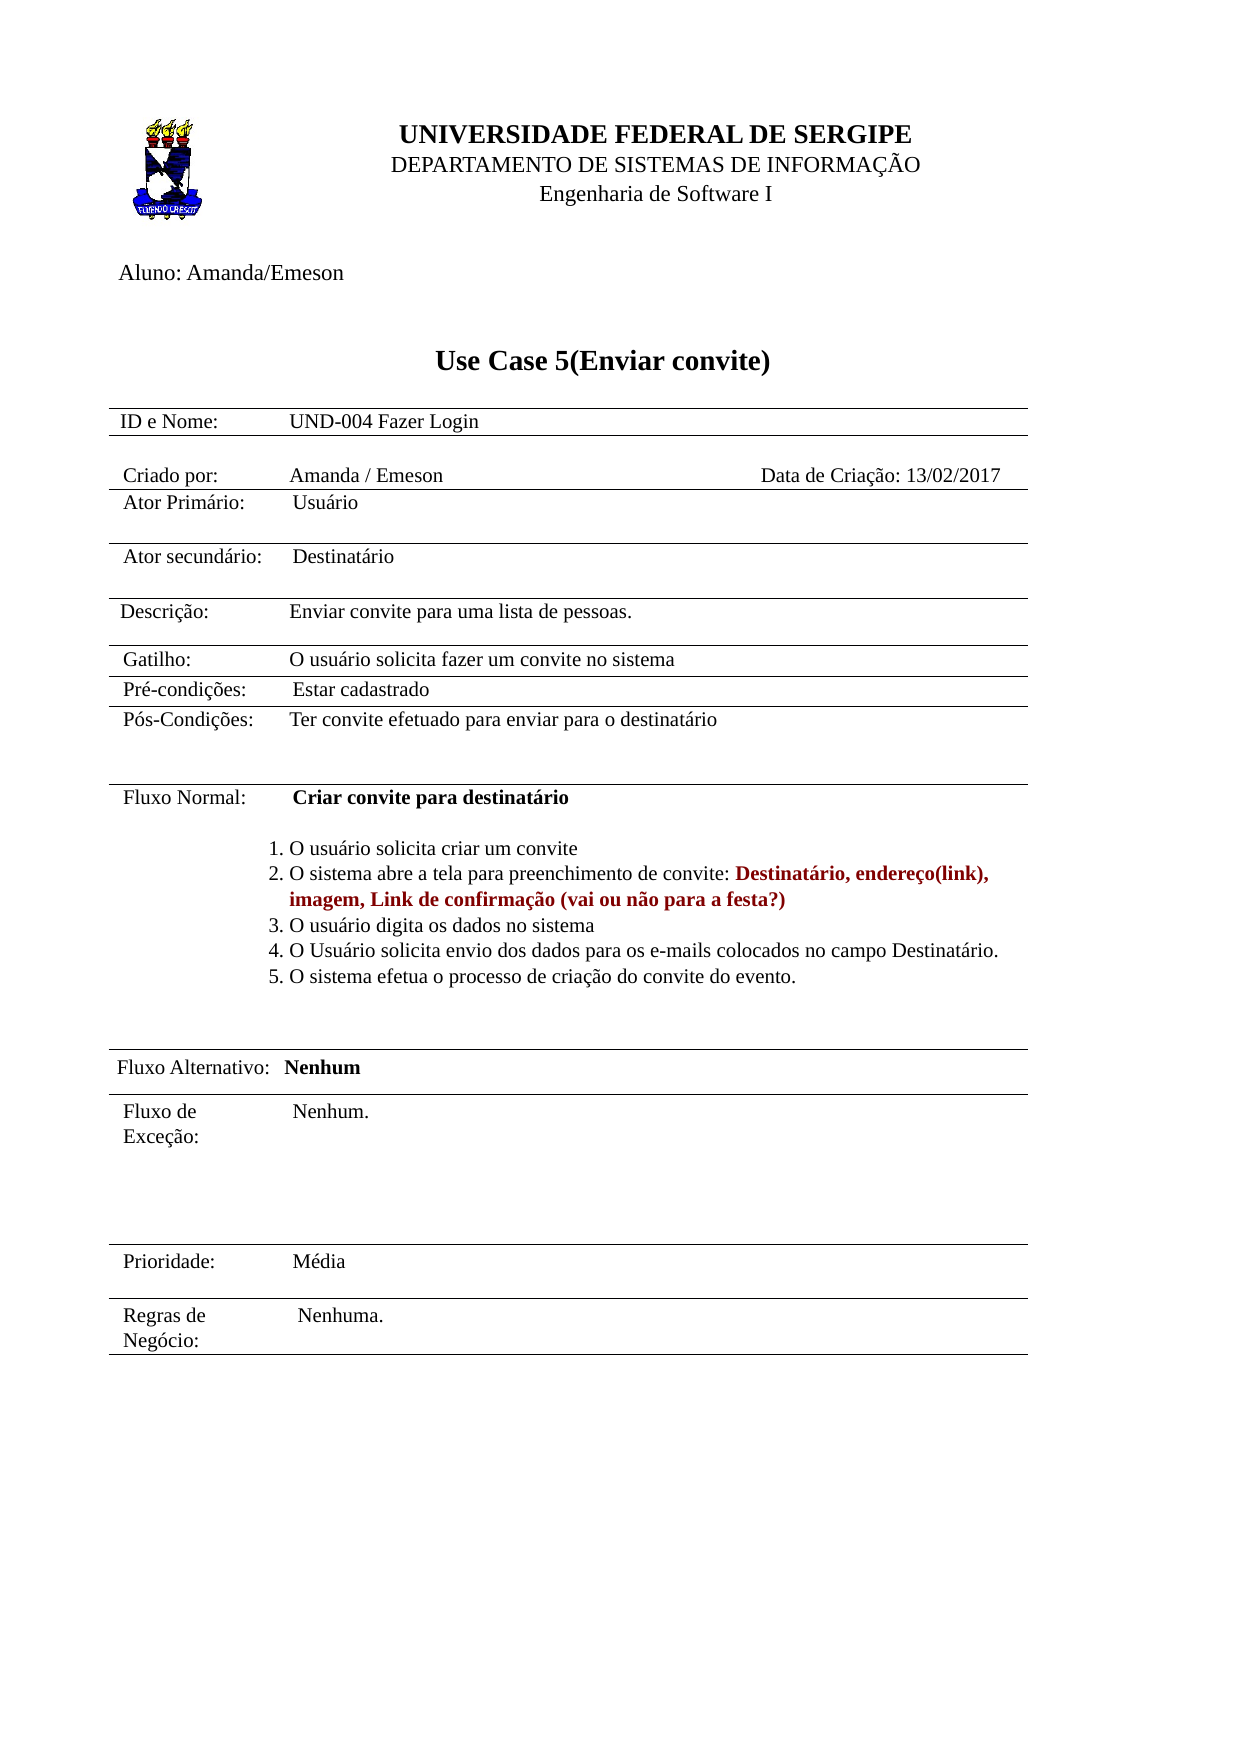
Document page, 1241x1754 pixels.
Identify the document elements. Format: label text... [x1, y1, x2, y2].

table_header Nenhum. [278, 1095, 1028, 1244]
table_cell Ter convite efetuado para enviar para o destinatário [278, 707, 1028, 784]
table_cell Descrição: [109, 599, 278, 645]
table_header Fluxo de Exceção: [109, 1095, 278, 1244]
text DEPARTAMENTO DE SISTEMAS DE INFORMAÇÃO [203, 151, 1094, 178]
table_cell Criado por: [109, 436, 278, 489]
table_cell Usuário [278, 490, 1028, 543]
table_cell Criar convite para destinatário O usuário solicita criar um convite O sistema abre a tela para preenchimento de convite: Destinatário, endereço(link), imagem, Link de confirmação (vai ou não para a festa?) O usuário digita os dados no sistema O Usuário solicita envio dos dados para os e-mails colocados no campo Destinatário. O sistema efetua o processo de criação do convite do evento. [278, 785, 1028, 1049]
text Aluno: Amanda/Emeson [118, 259, 1122, 285]
table_cell O usuário solicita fazer um convite no sistema [278, 646, 1028, 676]
table_cell Pré-condições: [109, 677, 278, 706]
table_cell Estar cadastrado [278, 677, 1028, 706]
text UNIVERSIDADE FEDERAL DE SERGIPE [203, 118, 1094, 149]
table_header Nenhum [279, 1050, 1028, 1088]
table_cell Pós-Condições: [109, 707, 278, 784]
text Use Case 5(Enviar convite) [118, 343, 1087, 377]
table_cell Ator secundário: [109, 544, 278, 597]
table_header ID e Nome: [109, 409, 278, 435]
table_cell Nenhuma. [278, 1299, 1028, 1354]
table_header UND-004 Fazer Login [278, 409, 1028, 435]
table_cell Destinatário [278, 544, 1028, 597]
table_cell Amanda / Emeson Data de Criação: 13/02/2017 [278, 436, 1028, 489]
table_cell Ator Primário: [109, 490, 278, 543]
table_cell Regras de Negócio: [109, 1299, 278, 1354]
table_cell Fluxo Normal: [109, 785, 278, 1049]
table_cell Média [278, 1245, 1028, 1298]
table_cell Gatilho: [109, 646, 278, 676]
table_cell Prioridade: [109, 1245, 278, 1298]
table_cell Enviar convite para uma lista de pessoas. [278, 599, 1028, 645]
text Engenharia de Software I [203, 180, 1095, 207]
table_header Fluxo Alternativo: [111, 1050, 278, 1088]
